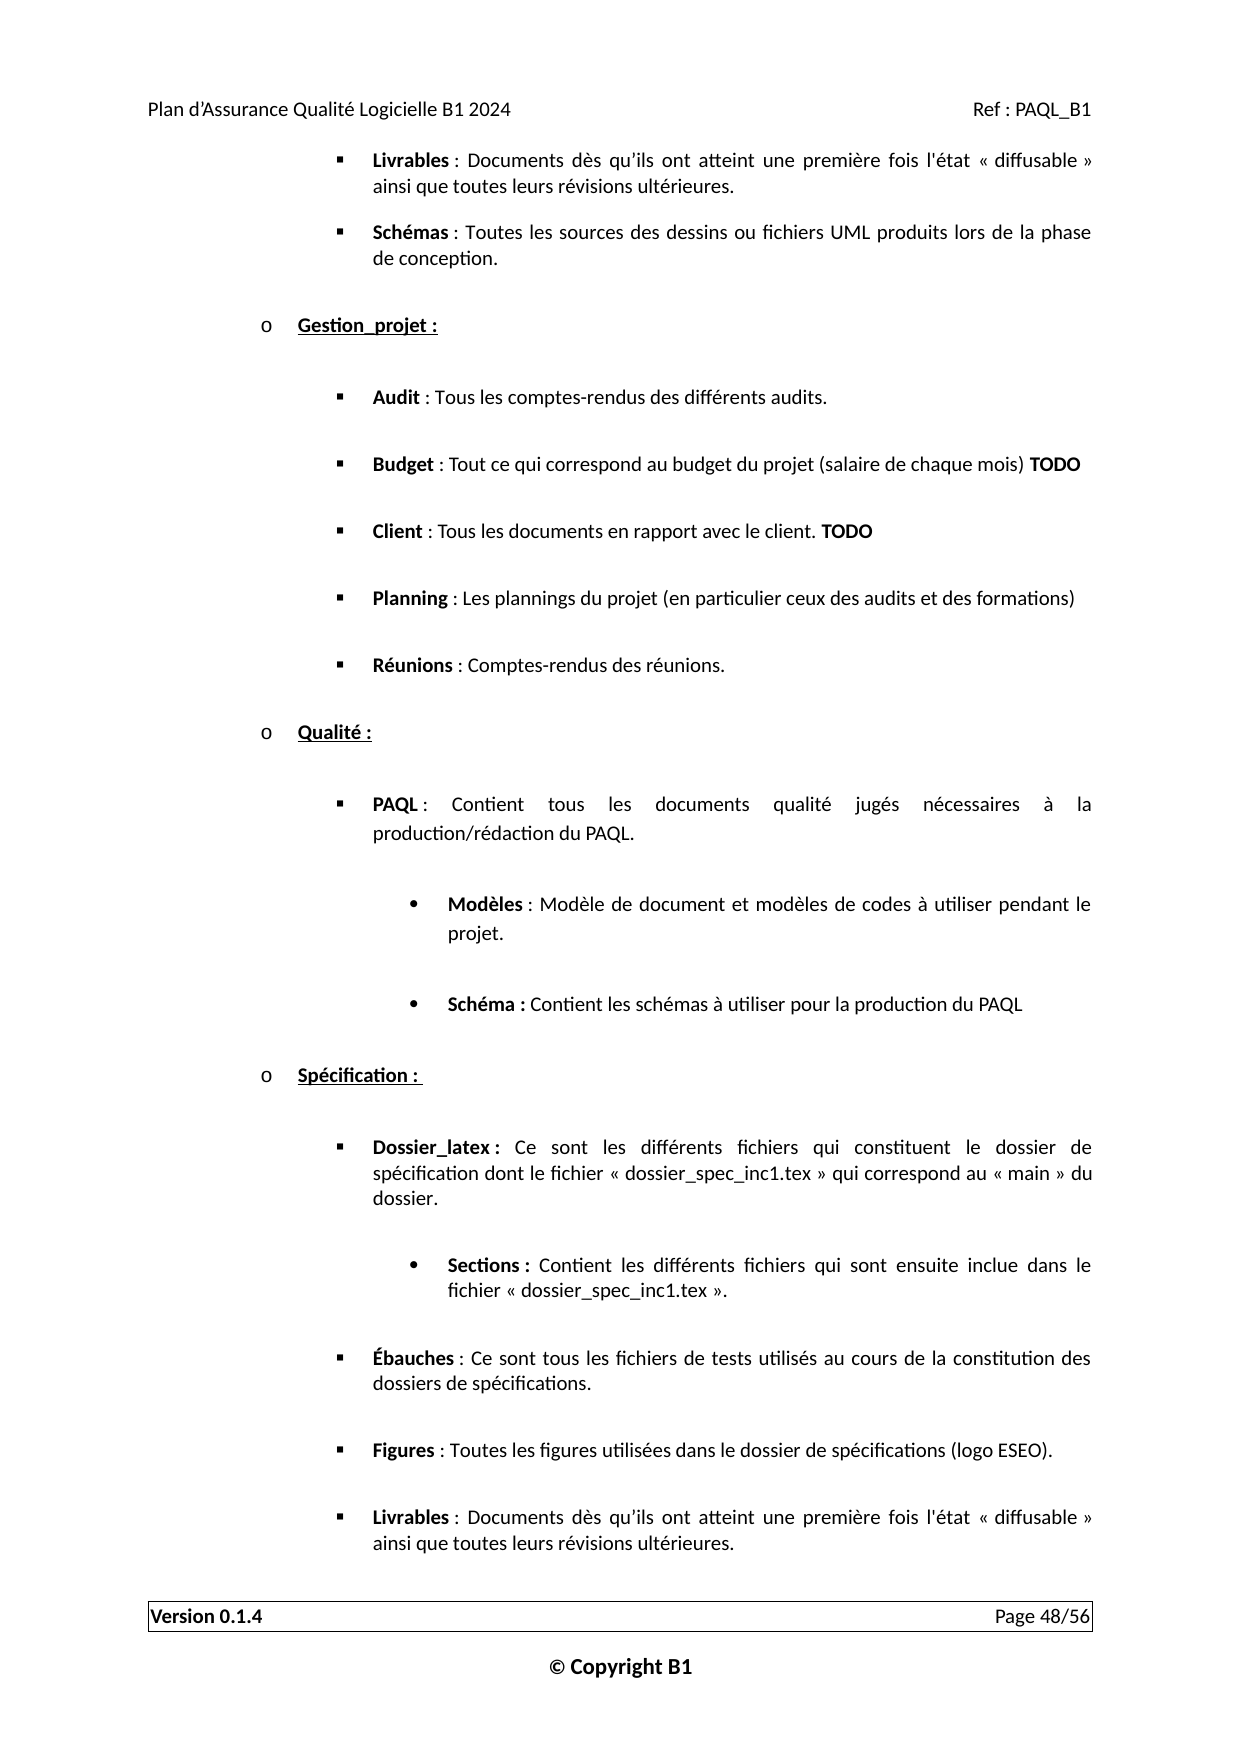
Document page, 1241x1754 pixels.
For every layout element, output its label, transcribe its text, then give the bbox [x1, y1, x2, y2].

list Sections : Contient les différents fichiers qui sont ensuite inclue dans le fichier « dossier_spec_inc1.tex ». [410, 1252, 1093, 1303]
list Budget : Tout ce qui correspond au budget du projet (salaire de chaque mois) TODO [335, 451, 1093, 476]
list Schéma : Contient les schémas à utiliser pour la production du PAQL [410, 991, 1093, 1017]
list Planning : Les plannings du projet (en particulier ceux des audits et des formations) [335, 585, 1093, 611]
list Audit : Tous les comptes-rendus des différents audits. [335, 384, 1093, 409]
list PAQL : Contient tous les documents qualité jugés nécessaires à la production/rédaction du PAQL. [335, 791, 1093, 846]
list Livrables : Documents dès qu’ils ont atteint une première fois l'état « diffusable » ainsi que toutes leurs révisions ultérieures. [335, 148, 1093, 198]
list Qualité : [260, 719, 1093, 746]
list Figures : Toutes les figures utilisées dans le dossier de spécifications (logo ESEO). [335, 1437, 1093, 1463]
list Schémas : Toutes les sources des dessins ou fichiers UML produits lors de la phase de conception. [335, 219, 1093, 270]
list Modèles : Modèle de document et modèles de codes à utiliser pendant le projet. [410, 891, 1093, 946]
list Client : Tous les documents en rapport avec le client. TODO [335, 518, 1093, 543]
list Ébauches : Ce sont tous les fichiers de tests utilisés au cours de la constitution des dossiers de spécifications. [335, 1345, 1093, 1396]
list Spécification : [260, 1062, 1093, 1089]
list Réunions : Comptes-rendus des réunions. [335, 652, 1093, 678]
list Livrables : Documents dès qu’ils ont atteint une première fois l'état « diffusable » ainsi que toutes leurs révisions ultérieures. [335, 1504, 1093, 1555]
list Dossier_latex : Ce sont les différents fichiers qui constituent le dossier de spécification dont le fichier « dossier_spec_inc1.tex » qui correspond au « main » du dossier. [335, 1134, 1093, 1211]
list Gestion_projet : [260, 312, 1093, 338]
